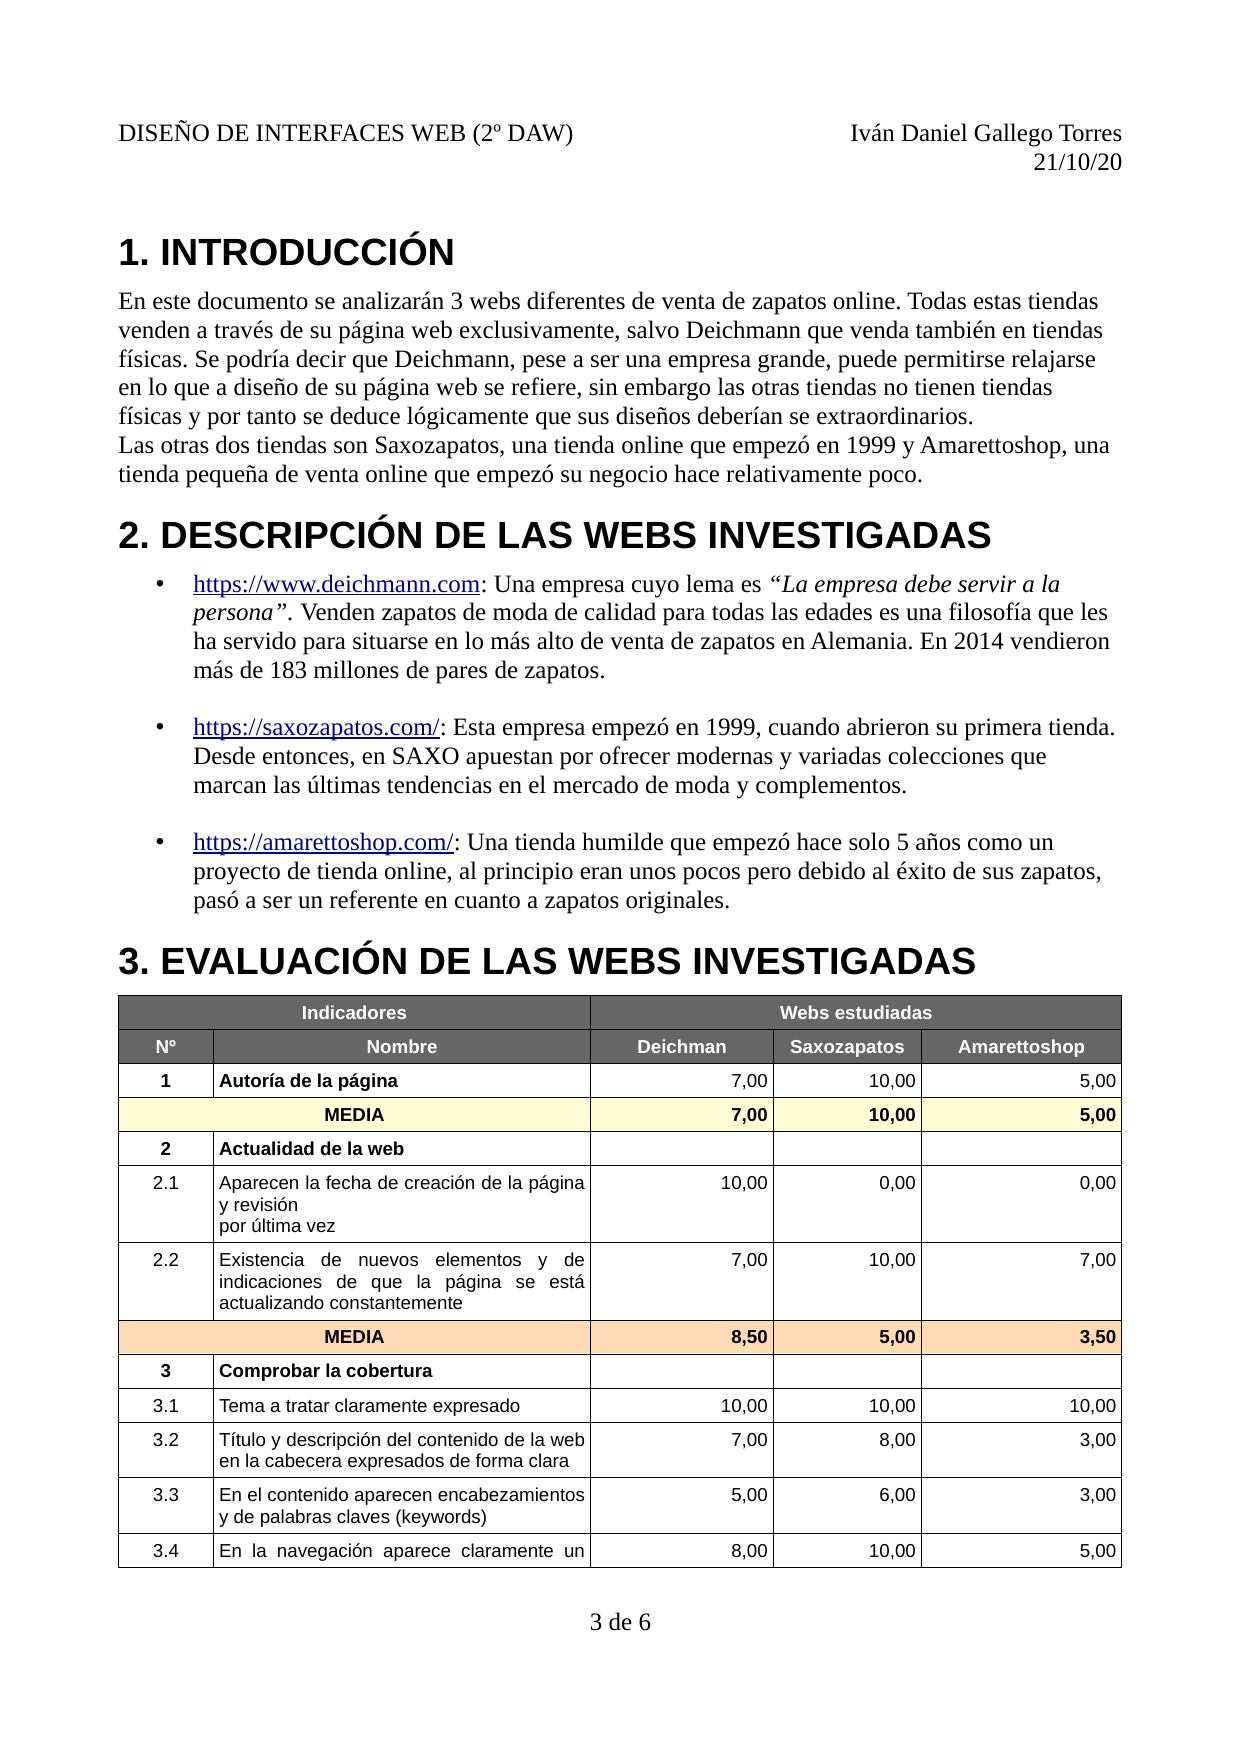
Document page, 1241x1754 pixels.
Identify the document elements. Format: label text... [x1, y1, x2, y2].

table_cell Existencia de nuevos elementos y de indicaciones de que la página se está actualizando constantemente [214, 1243, 590, 1319]
table_cell 3,00 [922, 1478, 1121, 1533]
table_cell Tema a tratar claramente expresado [214, 1389, 590, 1422]
table_cell [922, 1355, 1121, 1388]
table_cell 10,00 [922, 1389, 1121, 1422]
table_cell 10,00 [591, 1166, 773, 1242]
list https://www.deichmann.com: Una empresa cuyo lema es “La empresa debe servir a la persona”. Venden zapatos de moda de calidad para todas las edades es una filosofía que les ha servido para situarse en lo más alto de venta de zapatos en Alemania. En 2014 vendieron más de 183 millones de pares de zapatos. [156, 569, 1122, 684]
table_cell Deichman [591, 1030, 773, 1063]
table_cell 3 [119, 1355, 213, 1388]
table_cell 5,00 [922, 1064, 1121, 1097]
table_cell Aparecen la fecha de creación de la página y revisión por última vez [214, 1166, 590, 1242]
table_cell [591, 1355, 773, 1388]
table_cell 10,00 [774, 1534, 921, 1567]
table_cell 5,00 [922, 1534, 1121, 1567]
table_cell 10,00 [774, 1098, 921, 1131]
list https://amarettoshop.com/: Una tienda humilde que empezó hace solo 5 años como un proyecto de tienda online, al principio eran unos pocos pero debido al éxito de sus zapatos, pasó a ser un referente en cuanto a zapatos originales. [156, 827, 1122, 914]
table_cell 5,00 [922, 1098, 1121, 1131]
table_cell 8,00 [774, 1423, 921, 1477]
table_cell Nº [119, 1030, 213, 1063]
table_cell 2.1 [119, 1166, 213, 1242]
table_cell [922, 1132, 1121, 1165]
table_cell 5,00 [591, 1478, 773, 1533]
table_cell Nombre [214, 1030, 590, 1063]
table_cell 7,00 [591, 1243, 773, 1319]
table_cell 10,00 [774, 1389, 921, 1422]
subtitle 1. INTRODUCCIÓN [118, 230, 1122, 274]
table_cell 3,00 [922, 1423, 1121, 1477]
table_header Webs estudiadas [591, 996, 1121, 1029]
table_cell 5,00 [774, 1321, 921, 1353]
table_cell 3.4 [119, 1534, 213, 1567]
table_cell Actualidad de la web [214, 1132, 590, 1165]
table_cell 1 [119, 1064, 213, 1097]
table_cell 7,00 [591, 1423, 773, 1477]
table_cell 2 [119, 1132, 213, 1165]
table_cell Comprobar la cobertura [214, 1355, 590, 1388]
table_cell MEDIA [119, 1098, 590, 1131]
subtitle 3. EVALUACIÓN DE LAS WEBS INVESTIGADAS [118, 939, 1122, 982]
table_cell 3.2 [119, 1423, 213, 1477]
table_cell 6,00 [774, 1478, 921, 1533]
table_cell [774, 1132, 921, 1165]
table_cell 8,00 [591, 1534, 773, 1567]
table_cell 3,50 [922, 1321, 1121, 1353]
table_cell 0,00 [922, 1166, 1121, 1242]
table_cell Saxozapatos [774, 1030, 921, 1063]
table_cell 10,00 [774, 1064, 921, 1097]
text Las otras dos tiendas son Saxozapatos, una tienda online que empezó en 1999 y Amarettoshop, una tienda pequeña de venta online que empezó su negocio hace relativamente poco. [118, 430, 1122, 487]
table_cell Amarettoshop [922, 1030, 1121, 1063]
table_cell 8,50 [591, 1321, 773, 1353]
table_cell 7,00 [922, 1243, 1121, 1319]
table_header Indicadores [119, 996, 590, 1029]
table_cell 2.2 [119, 1243, 213, 1319]
subtitle 2. DESCRIPCIÓN DE LAS WEBS INVESTIGADAS [118, 512, 1122, 556]
table_cell 10,00 [591, 1389, 773, 1422]
table_cell 7,00 [591, 1064, 773, 1097]
table_cell 3.3 [119, 1478, 213, 1533]
table_cell 0,00 [774, 1166, 921, 1242]
list https://saxozapatos.com/: Esta empresa empezó en 1999, cuando abrieron su primera tienda. Desde entonces, en SAXO apuestan por ofrecer modernas y variadas colecciones que marcan las últimas tendencias en el mercado de moda y complementos. [156, 712, 1122, 799]
table_cell 10,00 [774, 1243, 921, 1319]
table_cell Autoría de la página [214, 1064, 590, 1097]
table_cell 7,00 [591, 1098, 773, 1131]
table_cell [591, 1132, 773, 1165]
table_cell En el contenido aparecen encabezamientos y de palabras claves (keywords) [214, 1478, 590, 1533]
table_cell Título y descripción del contenido de la web en la cabecera expresados de forma clara [214, 1423, 590, 1477]
table_cell [774, 1355, 921, 1388]
table_cell En la navegación aparece claramente un [214, 1534, 590, 1567]
table_cell 3.1 [119, 1389, 213, 1422]
table_cell MEDIA [119, 1321, 590, 1353]
text En este documento se analizarán 3 webs diferentes de venta de zapatos online. Todas estas tiendas venden a través de su página web exclusivamente, salvo Deichmann que venda también en tiendas físicas. Se podría decir que Deichmann, pese a ser una empresa grande, puede permitirse relajarse en lo que a diseño de su página web se refiere, sin embargo las otras tiendas no tienen tiendas físicas y por tanto se deduce lógicamente que sus diseños deberían se extraordinarios. [118, 286, 1122, 430]
